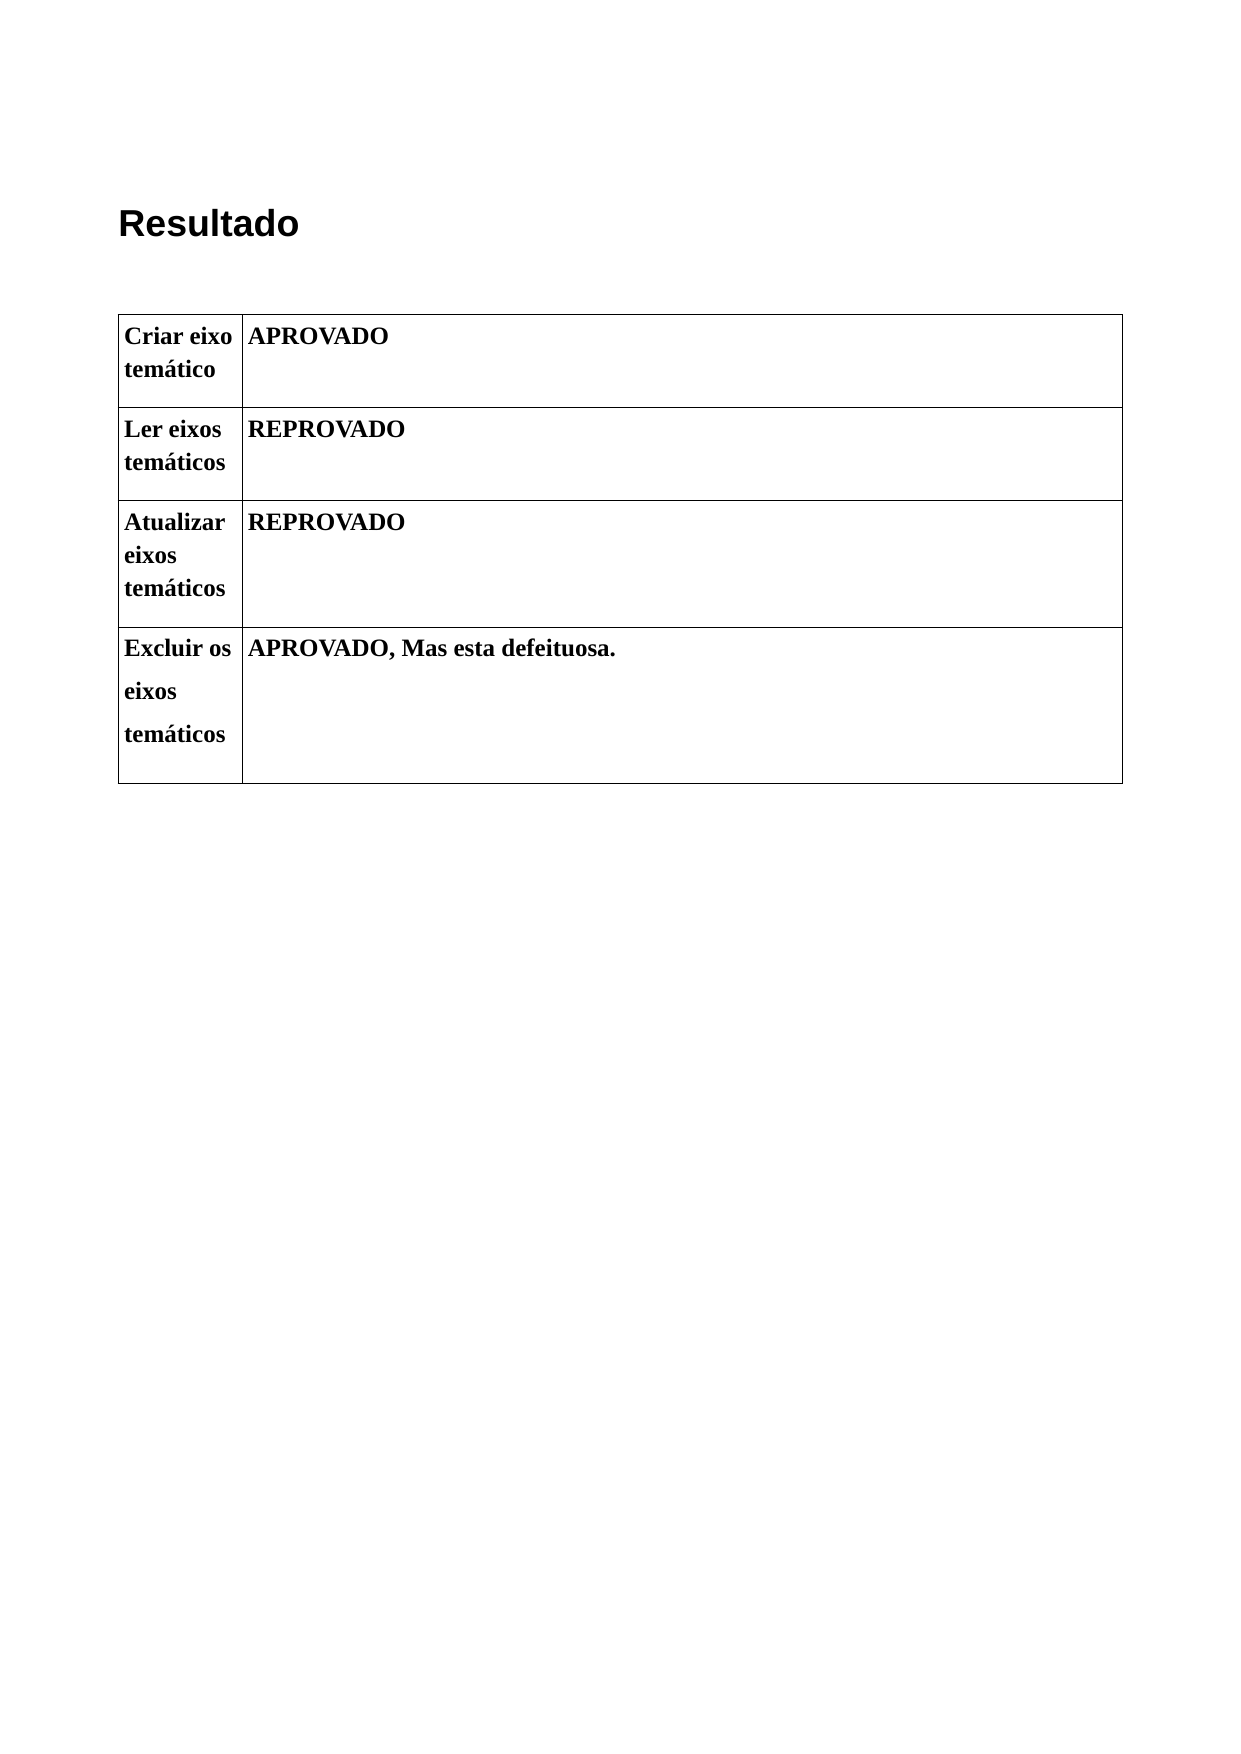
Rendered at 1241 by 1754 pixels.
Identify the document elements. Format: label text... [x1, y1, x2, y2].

table_cell Ler eixos temáticos [119, 408, 242, 500]
table_header Criar eixo temático [119, 315, 242, 407]
table_cell APROVADO, Mas esta defeituosa. [243, 628, 1122, 783]
table_header APROVADO [243, 315, 1122, 407]
table_cell REPROVADO [243, 501, 1122, 627]
table_cell Excluir os eixos temáticos [119, 628, 242, 783]
subtitle Resultado [118, 201, 1122, 244]
table_cell REPROVADO [243, 408, 1122, 500]
table_cell Atualizar eixos temáticos [119, 501, 242, 627]
